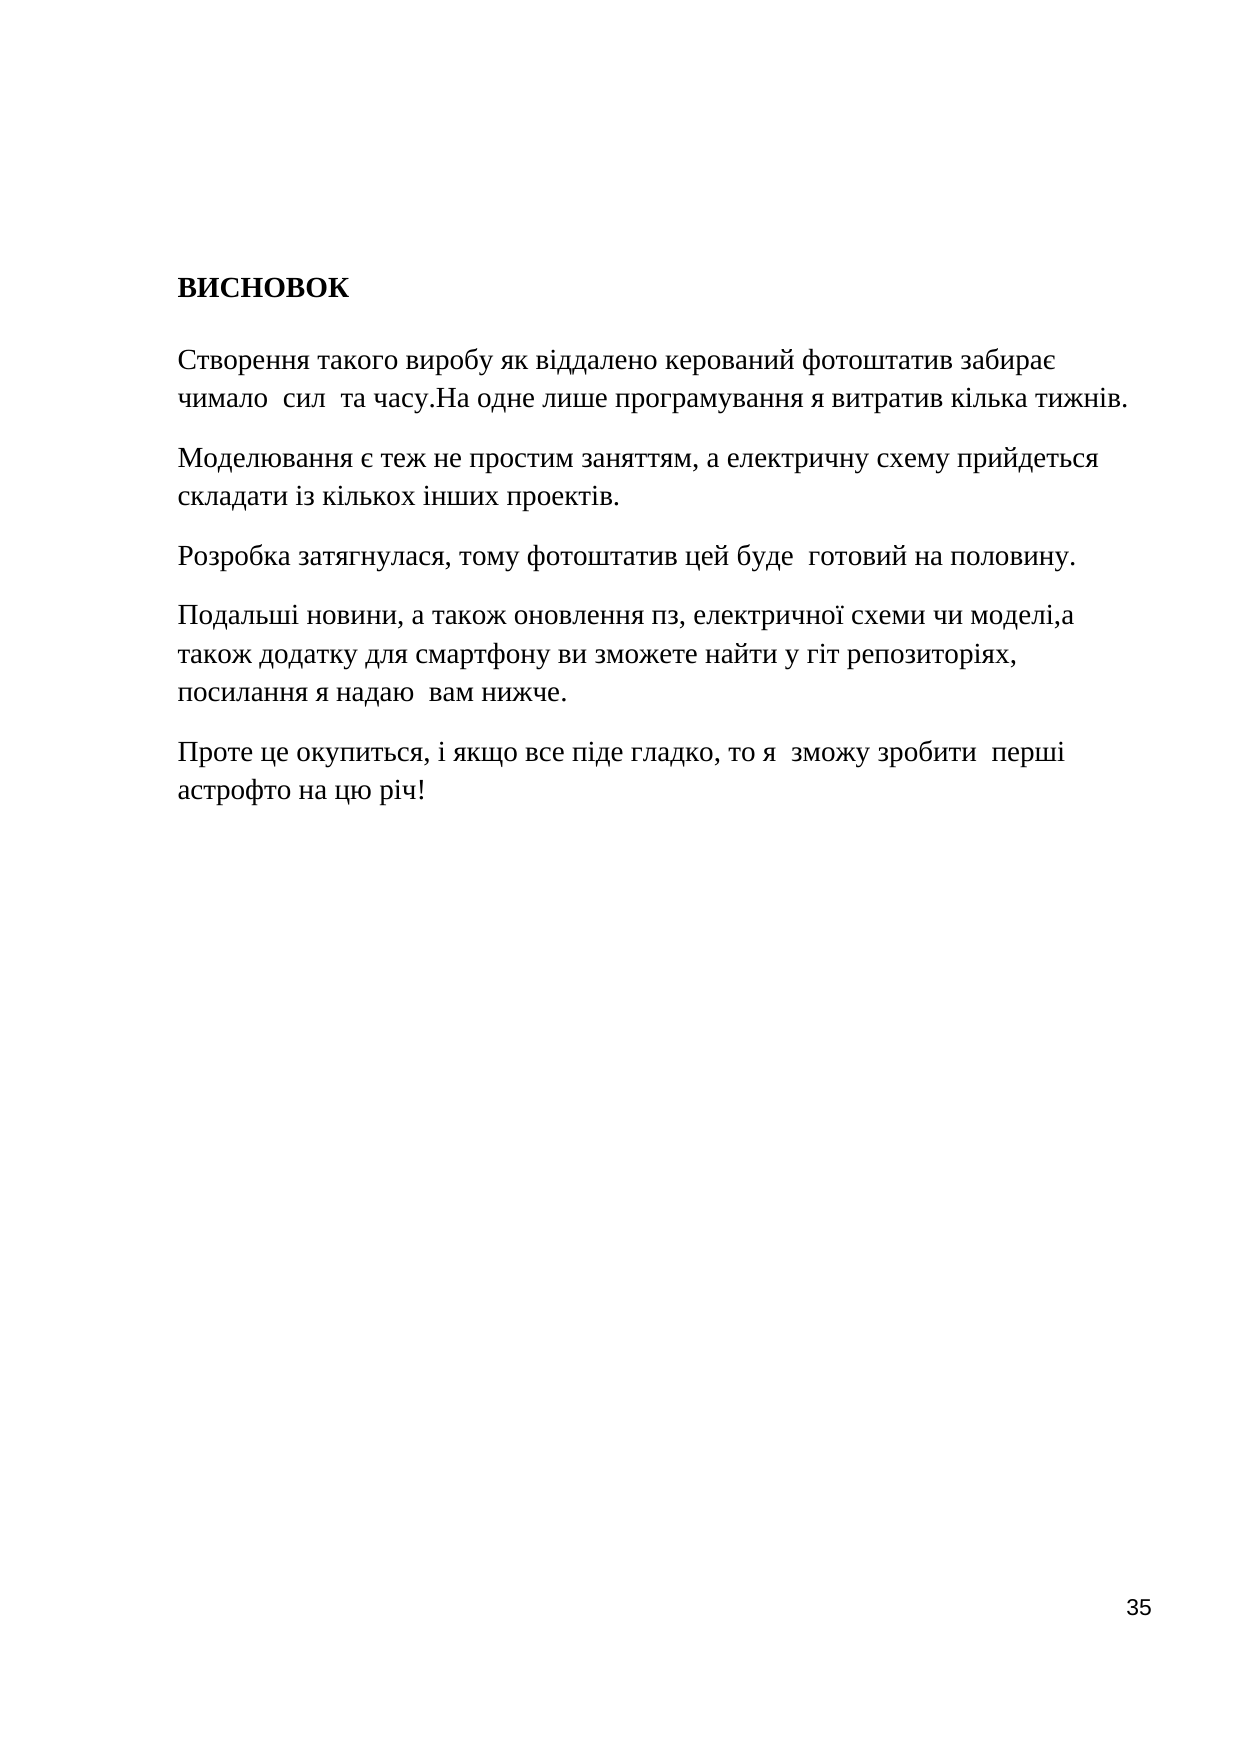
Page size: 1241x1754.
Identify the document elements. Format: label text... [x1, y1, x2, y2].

text Подальші новини, а також оновлення пз, електричної схеми чи моделі,а також додатку для смартфону ви зможете найти у гіт репозиторіях, посилання я надаю вам нижче. [177, 597, 1152, 708]
text Розробка затягнулася, тому фотоштатив цей буде готовий на половину. [177, 538, 1152, 571]
text Моделювання є теж не простим заняттям, а електричну схему прийдеться складати із кількох інших проектів. [177, 440, 1152, 512]
text Створення такого виробу як віддалено керований фотоштатив забирає чимало сил та часу.На одне лише програмування я витратив кілька тижнів. [177, 342, 1152, 414]
text ВИСНОВОК [177, 270, 1152, 303]
text Проте це окупиться, і якщо все піде гладко, то я зможу зробити перші астрофто на цю річ! [177, 734, 1152, 806]
